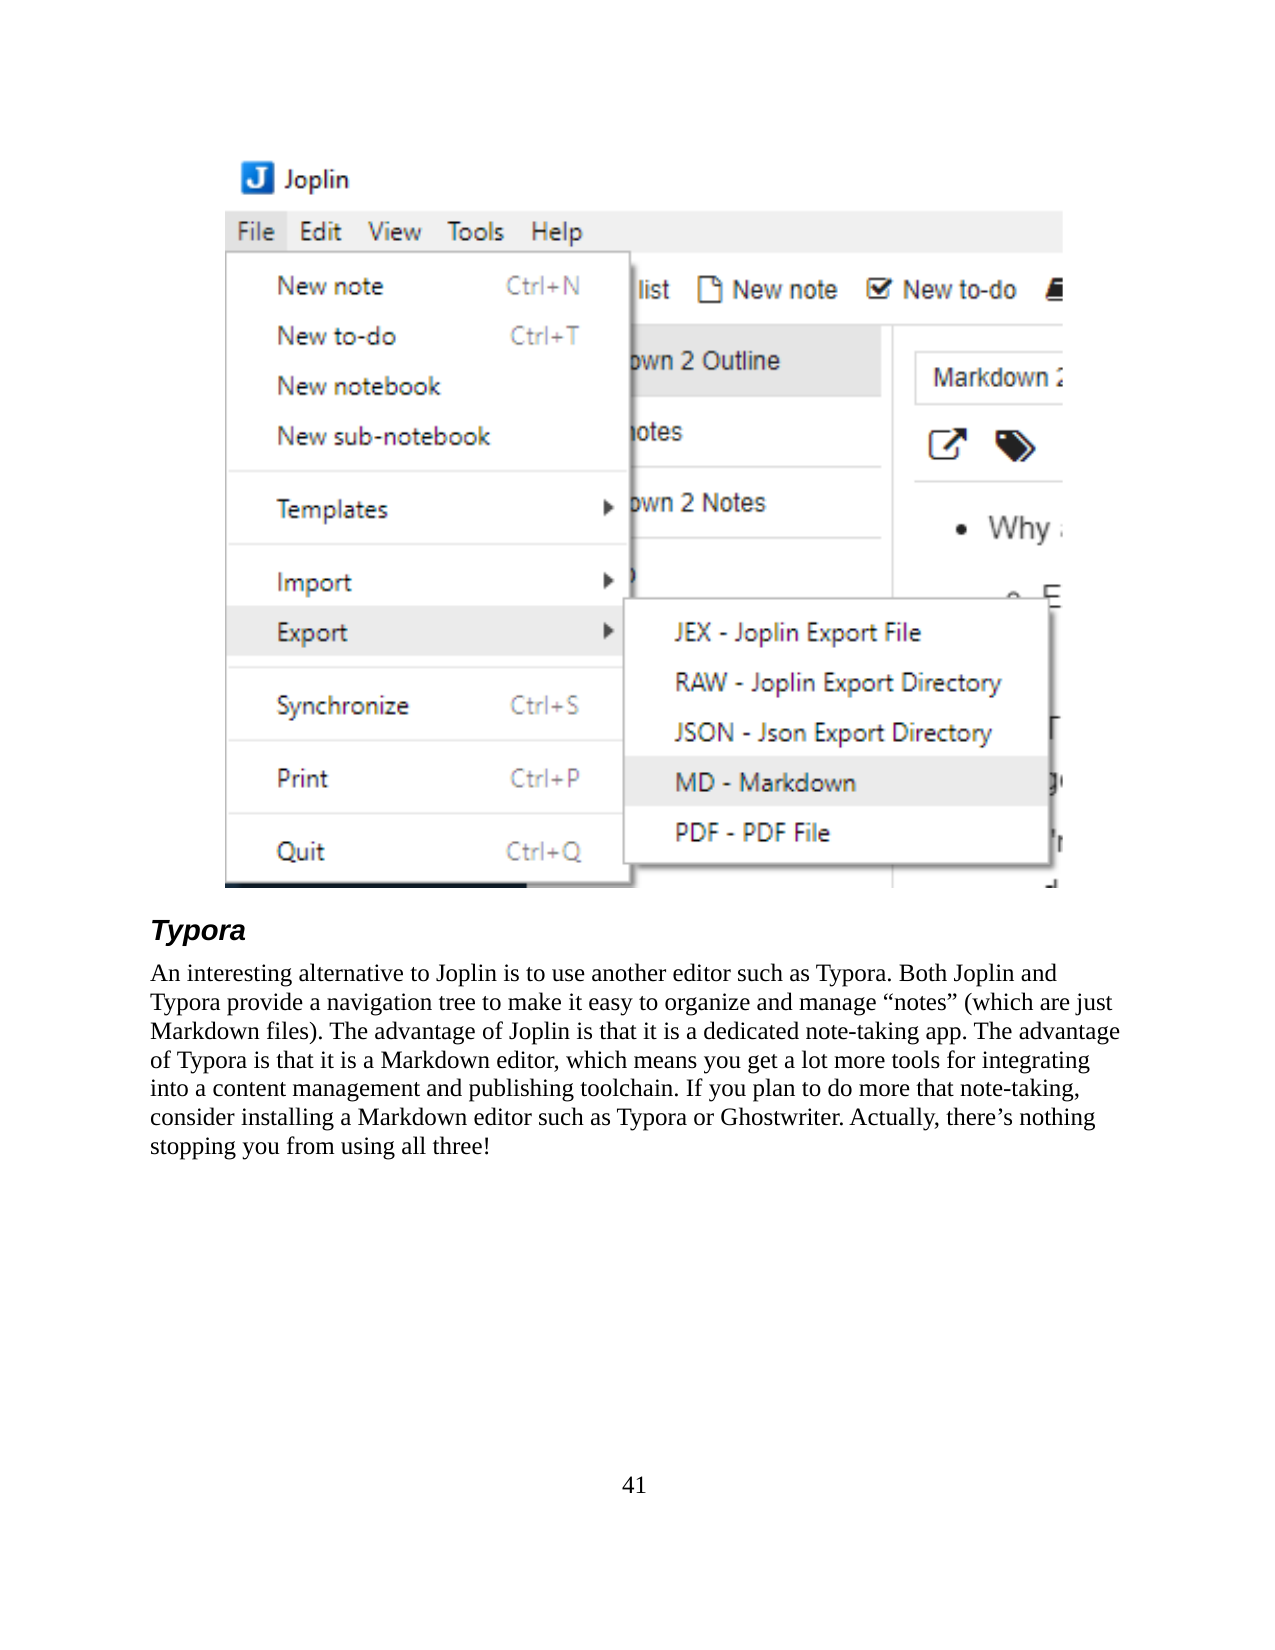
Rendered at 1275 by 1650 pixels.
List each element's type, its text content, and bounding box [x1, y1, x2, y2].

list [1063, 150, 1125, 887]
list [187, 150, 225, 887]
text An interesting alternative to Joplin is to use another editor such as Typora. Both Joplin and Typora provide a navigation tree to make it easy to organize and manage “notes” (which are just Markdown files). The advantage of Joplin is that it is a dedicated note-taking app. The advantage of Typora is that it is a Markdown editor, which means you get a lot more tools for integrating into a content management and publishing toolchain. If you plan to do more that note-taking, consider installing a Markdown editor such as Typora or Ghostwriter. Actually, there’s nothing stopping you from using all three! [150, 958, 1125, 1160]
picture [225, 150, 1063, 888]
subtitle Typora [150, 912, 1125, 946]
